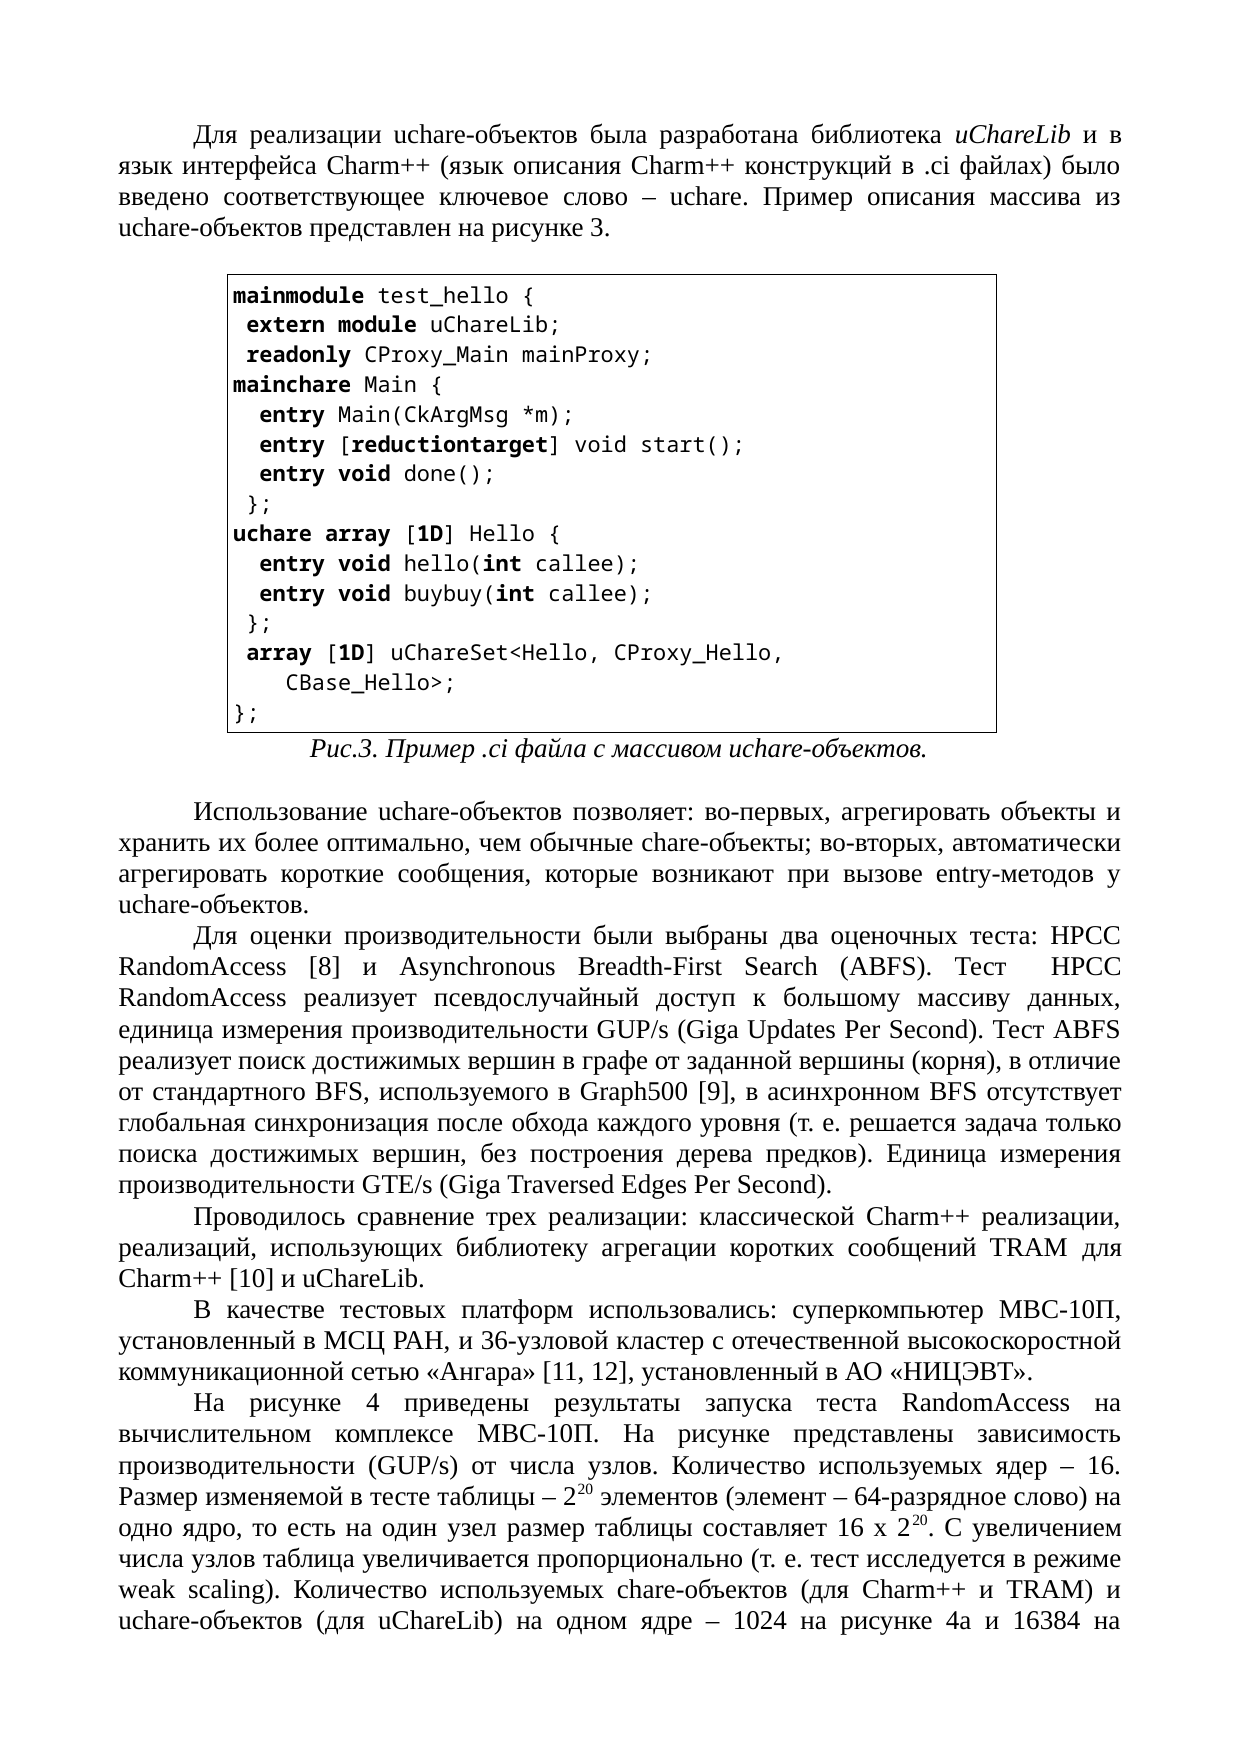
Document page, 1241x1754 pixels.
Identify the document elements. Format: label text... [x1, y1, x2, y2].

text Для оценки производительности были выбраны два оценочных теста: HPCC RandomAccess [8] и Asynchronous Breadth-First Search (ABFS). Тест HPCC RandomAccess реализует псевдослучайный доступ к большому массиву данных, единица измерения производительности GUP/s (Giga Updates Per Second). Тест ABFS реализует поиск достижимых вершин в графе от заданной вершины (корня), в отличие от стандартного BFS, используемого в Graph500 [9], в асинхронном BFS отсутствует глобальная синхронизация после обхода каждого уровня (т. е. решается задача только поиска достижимых вершин, без построения дерева предков). Единица измерения производительности GTE/s (Giga Traversed Edges Per Second). [118, 919, 1122, 1199]
text Использование uchare-объектов позволяет: во-первых, агрегировать объекты и хранить их более оптимально, чем обычные chare-объекты; во-вторых, автоматически агрегировать короткие сообщения, которые возникают при вызове entry-методов у uchare-объектов. [118, 795, 1122, 919]
text Для реализации uchare-объектов была разработана библиотека uChareLib и в язык интерфейса Charm++ (язык описания Charm++ конструкций в .ci файлах) было введено соответствующее ключевое слово – uchare. Пример описания массива из uchare-объектов представлен на рисунке 3. [118, 118, 1122, 243]
text Рис.3. Пример .ci файла с массивом uchare-объектов. [118, 732, 1122, 763]
text В качестве тестовых платформ использовались: суперкомпьютер МВС-10П, установленный в МСЦ РАН, и 36-узловой кластер с отечественной выcокоскоростной коммуникационной сетью «Ангара» [11, 12], установленный в АО «НИЦЭВТ». [118, 1293, 1122, 1386]
text Проводилось сравнение трех реализации: классической Charm++ реализации, реализаций, использующих библиотеку агрегации коротких сообщений TRAM для Charm++ [10] и uChareLib. [118, 1199, 1122, 1293]
text На рисунке 4 приведены результаты запуска теста RandomAccess на вычислительном комплексе МВС-10П. На рисунке представлены зависимость производительности (GUP/s) от числа узлов. Количество используемых ядер – 16. Размер изменяемой в тесте таблицы – 220 элементов (элемент – 64-разрядное слово) на одно ядро, то есть на один узел размер таблицы составляет 16 x 220. С увеличением числа узлов таблица увеличивается пропорционально (т. е. тест исследуется в режиме weak scaling). Количество используемых chare-объектов (для Charm++ и TRAM) и uchare-объектов (для uChareLib) на одном ядре – 1024 на рисунке 4а и 16384 на [118, 1386, 1122, 1636]
table_header mainmodule test_hello { extern module uChareLib; readonly CProxy_Main mainProxy; mainchare Main { entry Main(CkArgMsg *m); entry [reductiontarget] void start(); entry void done(); }; uchare array [1D] Hello { entry void hello(int callee); entry void buybuy(int callee); }; array [1D] uChareSet<Hello, CProxy_Hello, CBase_Hello>; }; [228, 275, 996, 732]
